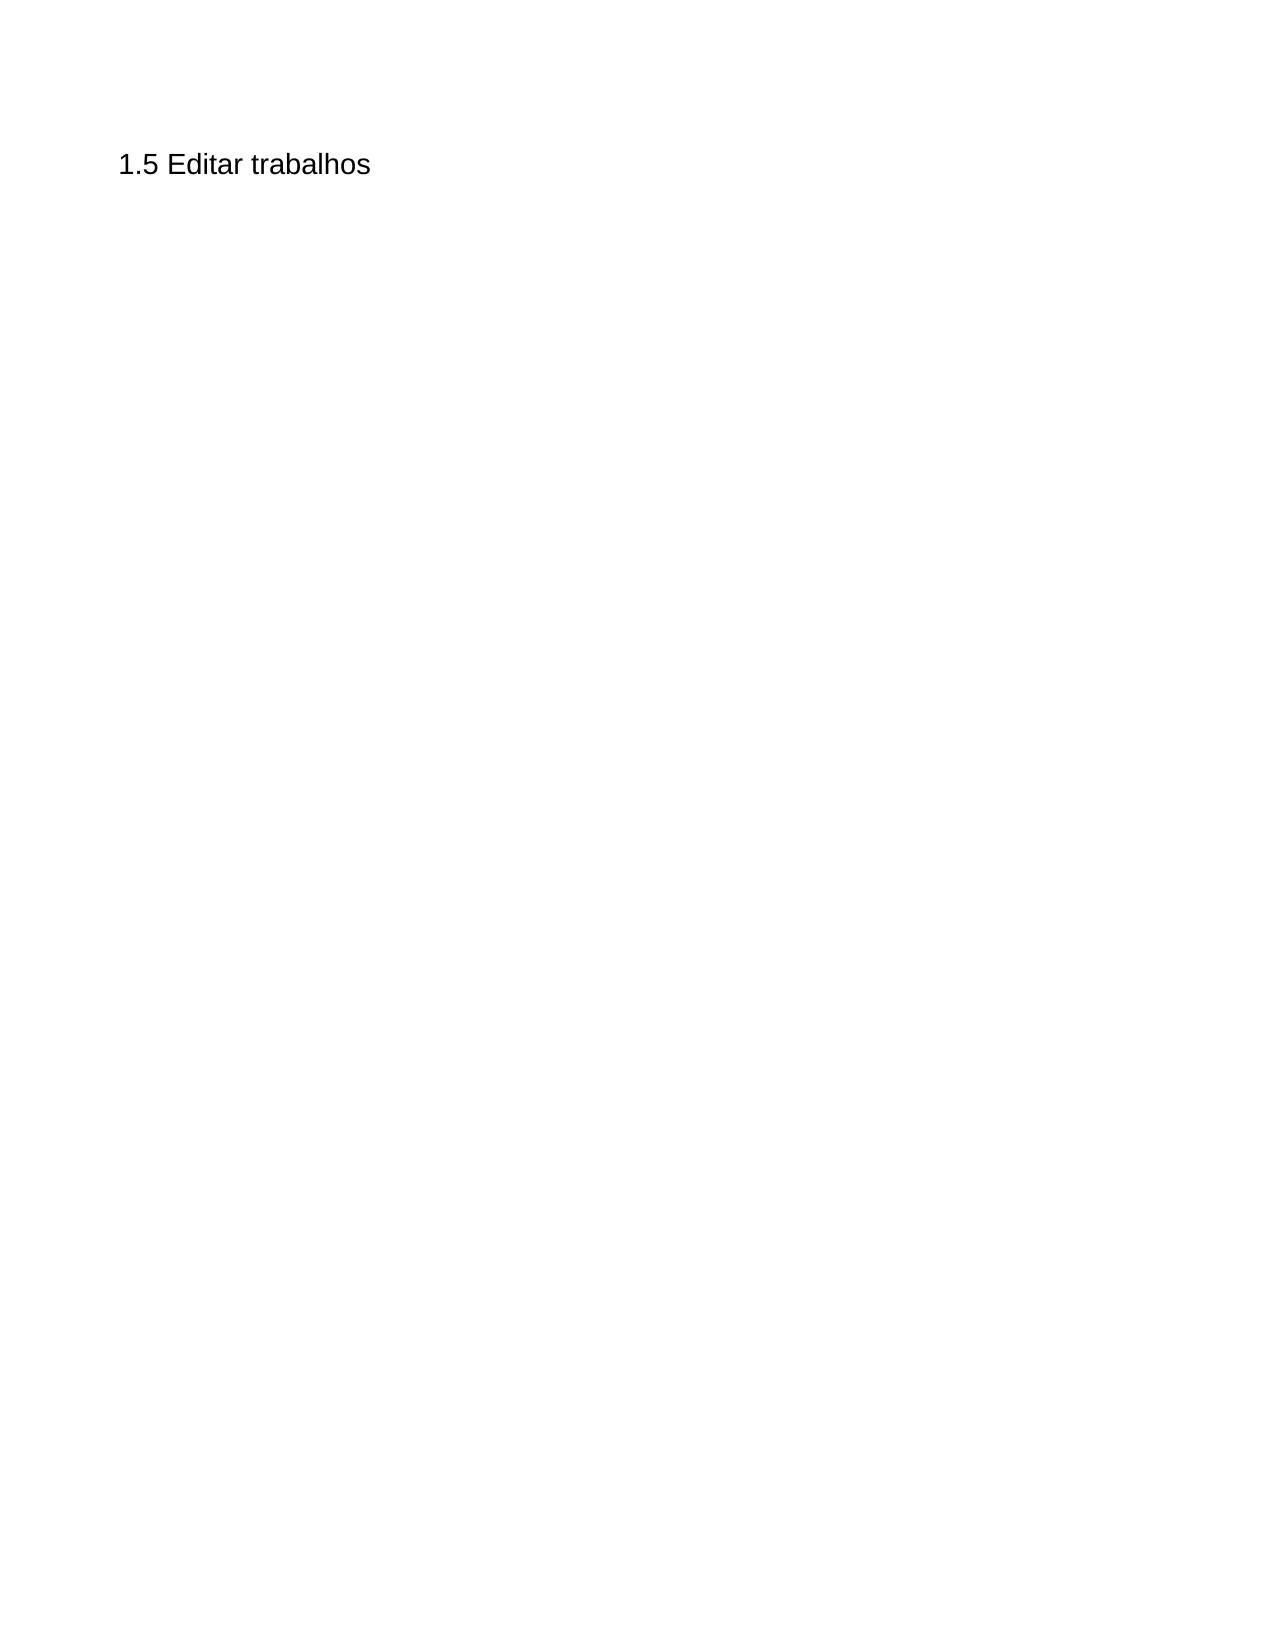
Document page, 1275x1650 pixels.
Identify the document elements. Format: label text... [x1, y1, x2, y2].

subtitle 1.5 Editar trabalhos [118, 147, 1157, 180]
